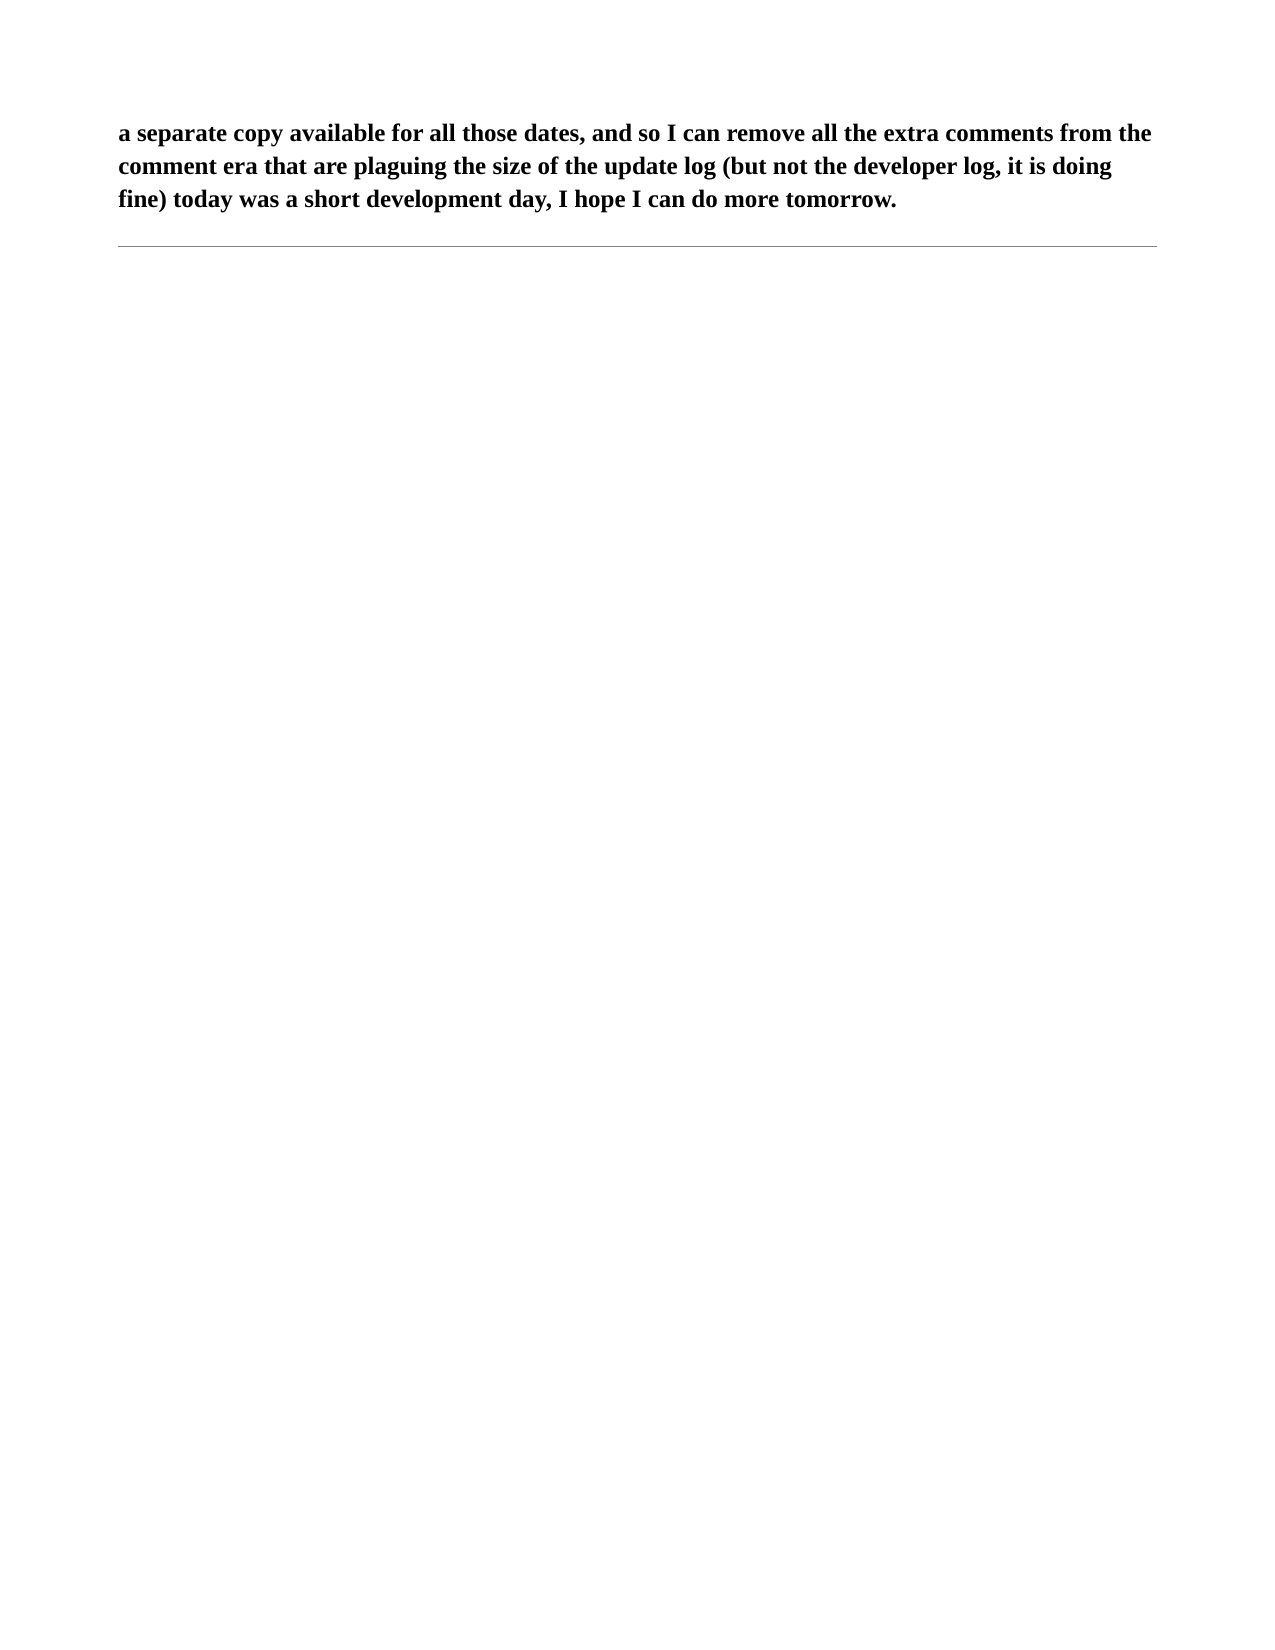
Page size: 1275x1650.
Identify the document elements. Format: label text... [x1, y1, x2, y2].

text a separate copy available for all those dates, and so I can remove all the extra comments from the comment era that are plaguing the size of the update log (but not the developer log, it is doing fine) today was a short development day, I hope I can do more tomorrow. [118, 118, 1157, 213]
